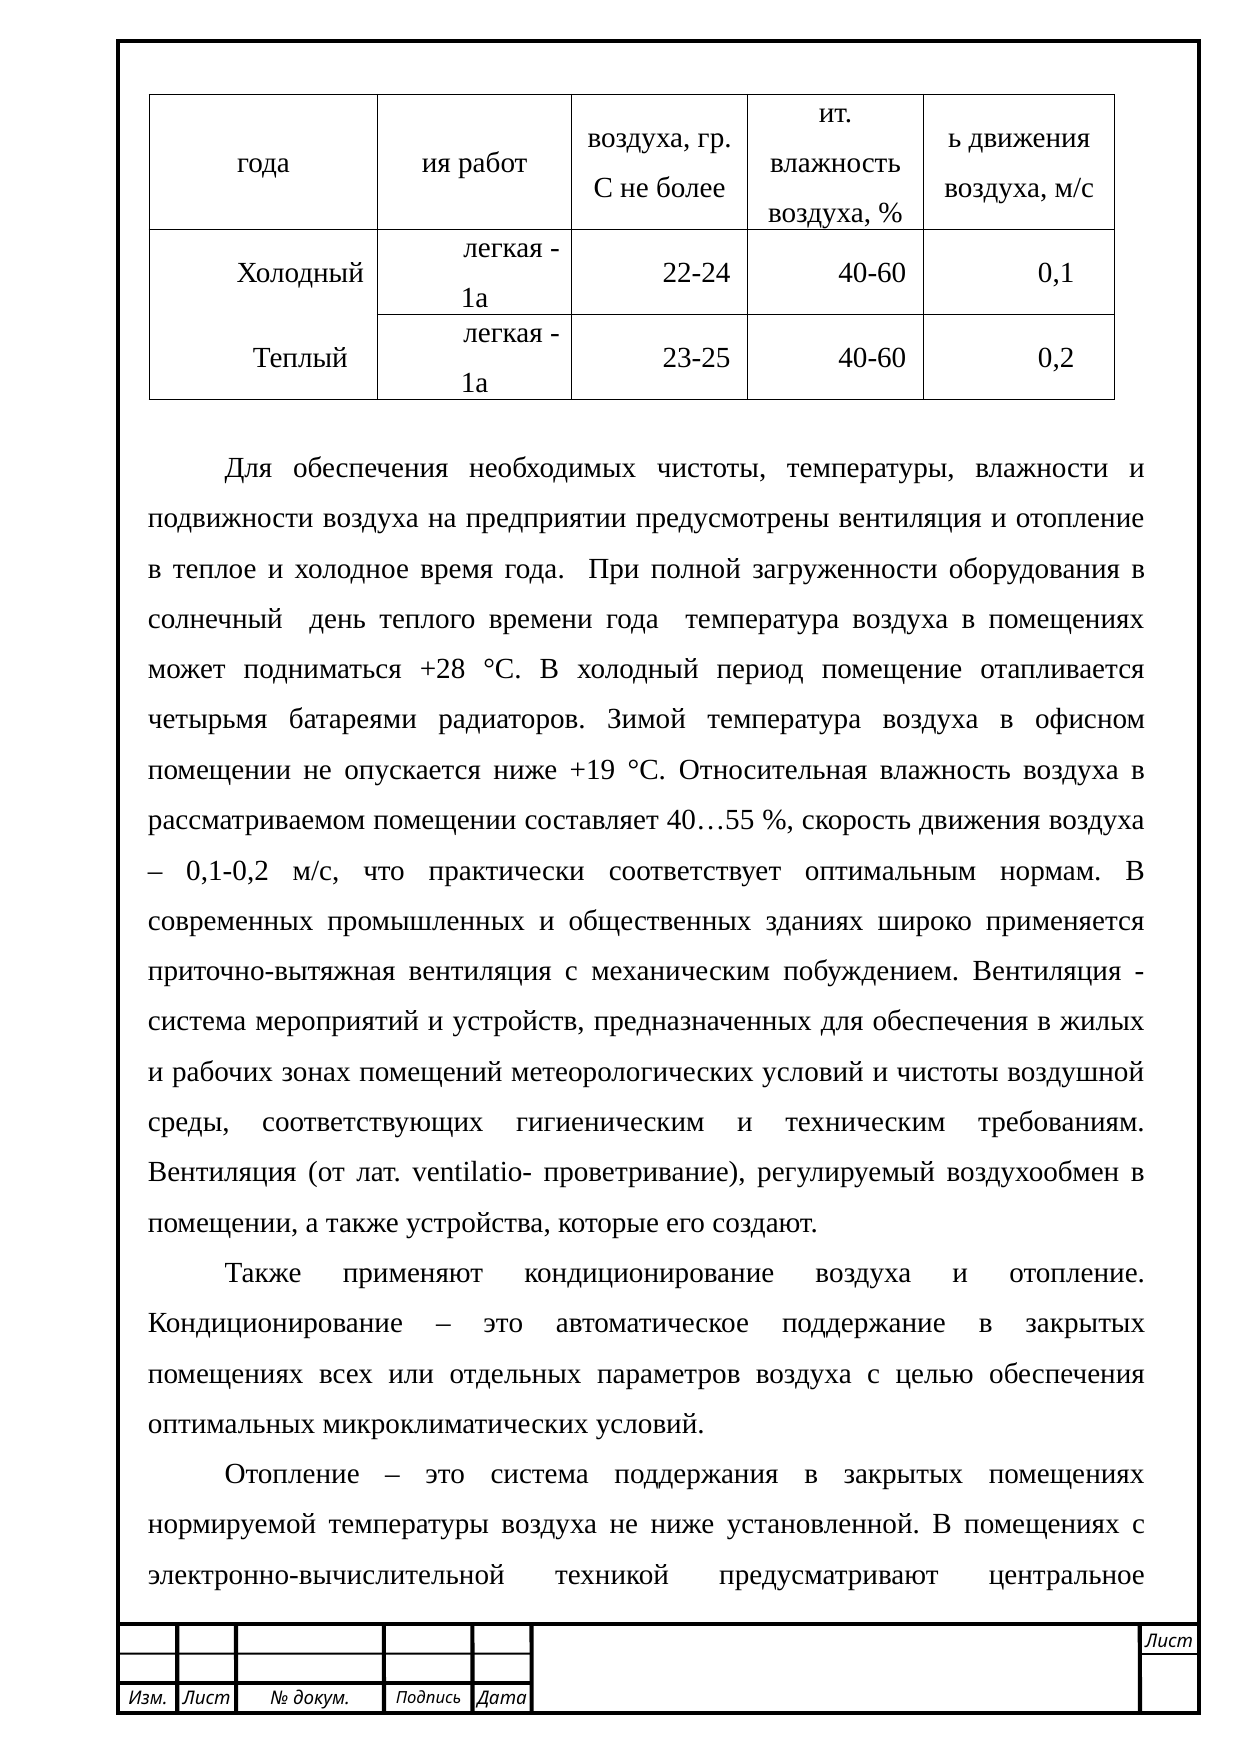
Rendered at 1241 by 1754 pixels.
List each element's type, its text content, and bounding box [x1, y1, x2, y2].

text Также применяют кондиционирование воздуха и отопление. Кондиционирование – это автоматическое поддержание в закрытых помещениях всех или отдельных параметров воздуха с целью обеспечения оптимальных микроклиматических условий. [148, 1255, 1146, 1439]
table_cell Теплый [150, 314, 377, 399]
table_cell легкая -1а [378, 315, 571, 399]
table_cell 23-25 [572, 315, 747, 399]
text Отопление – это система поддержания в закрытых помещениях нормируемой температуры воздуха не ниже установленной. В помещениях с электронно-вычислительной техникой предусматривают центральное [148, 1456, 1146, 1591]
table_header воздуха, гр. С не более [572, 95, 747, 229]
table_header ь движения воздуха, м/с [924, 95, 1114, 229]
table_header года [150, 95, 377, 229]
table_cell 22-24 [572, 230, 747, 314]
table_header ит. влажность воздуха, % [748, 95, 923, 229]
table_cell легкая -1а [378, 230, 571, 314]
table_cell 40-60 [748, 315, 923, 399]
table_cell 40-60 [748, 230, 923, 314]
table_cell 0,1 [924, 230, 1114, 314]
table_header ия работ [378, 95, 571, 229]
text Для обеспечения необходимых чистоты, температуры, влажности и подвижности воздуха на предприятии предусмотрены вентиляция и отопление в теплое и холодное время года. При полной загруженности оборудования в солнечный день теплого времени года температура воздуха в помещениях может подниматься +28 °С. В холодный период помещение отапливается четырьмя батареями радиаторов. Зимой температура воздуха в офисном помещении не опускается ниже +19 °С. Относительная влажность воздуха в рассматриваемом помещении составляет 40…55 %, скорость движения воздуха – 0,1-0,2 м/с, что практически соответствует оптимальным нормам. В современных промышленных и общественных зданиях широко применяется приточно-вытяжная вентиляция с механическим побуждением. Вентиляция - система мероприятий и устройств, предназначенных для обеспечения в жилых и рабочих зонах помещений метеорологических условий и чистоты воздушной среды, соответствующих гигиеническим и техническим требованиям. Вентиляция (от лат. ventilatio- проветривание), регулируемый воздухообмен в помещении, а также устройства, которые его создают. [148, 450, 1146, 1238]
table_cell Холодный [150, 230, 377, 314]
table_cell 0,2 [924, 315, 1114, 399]
